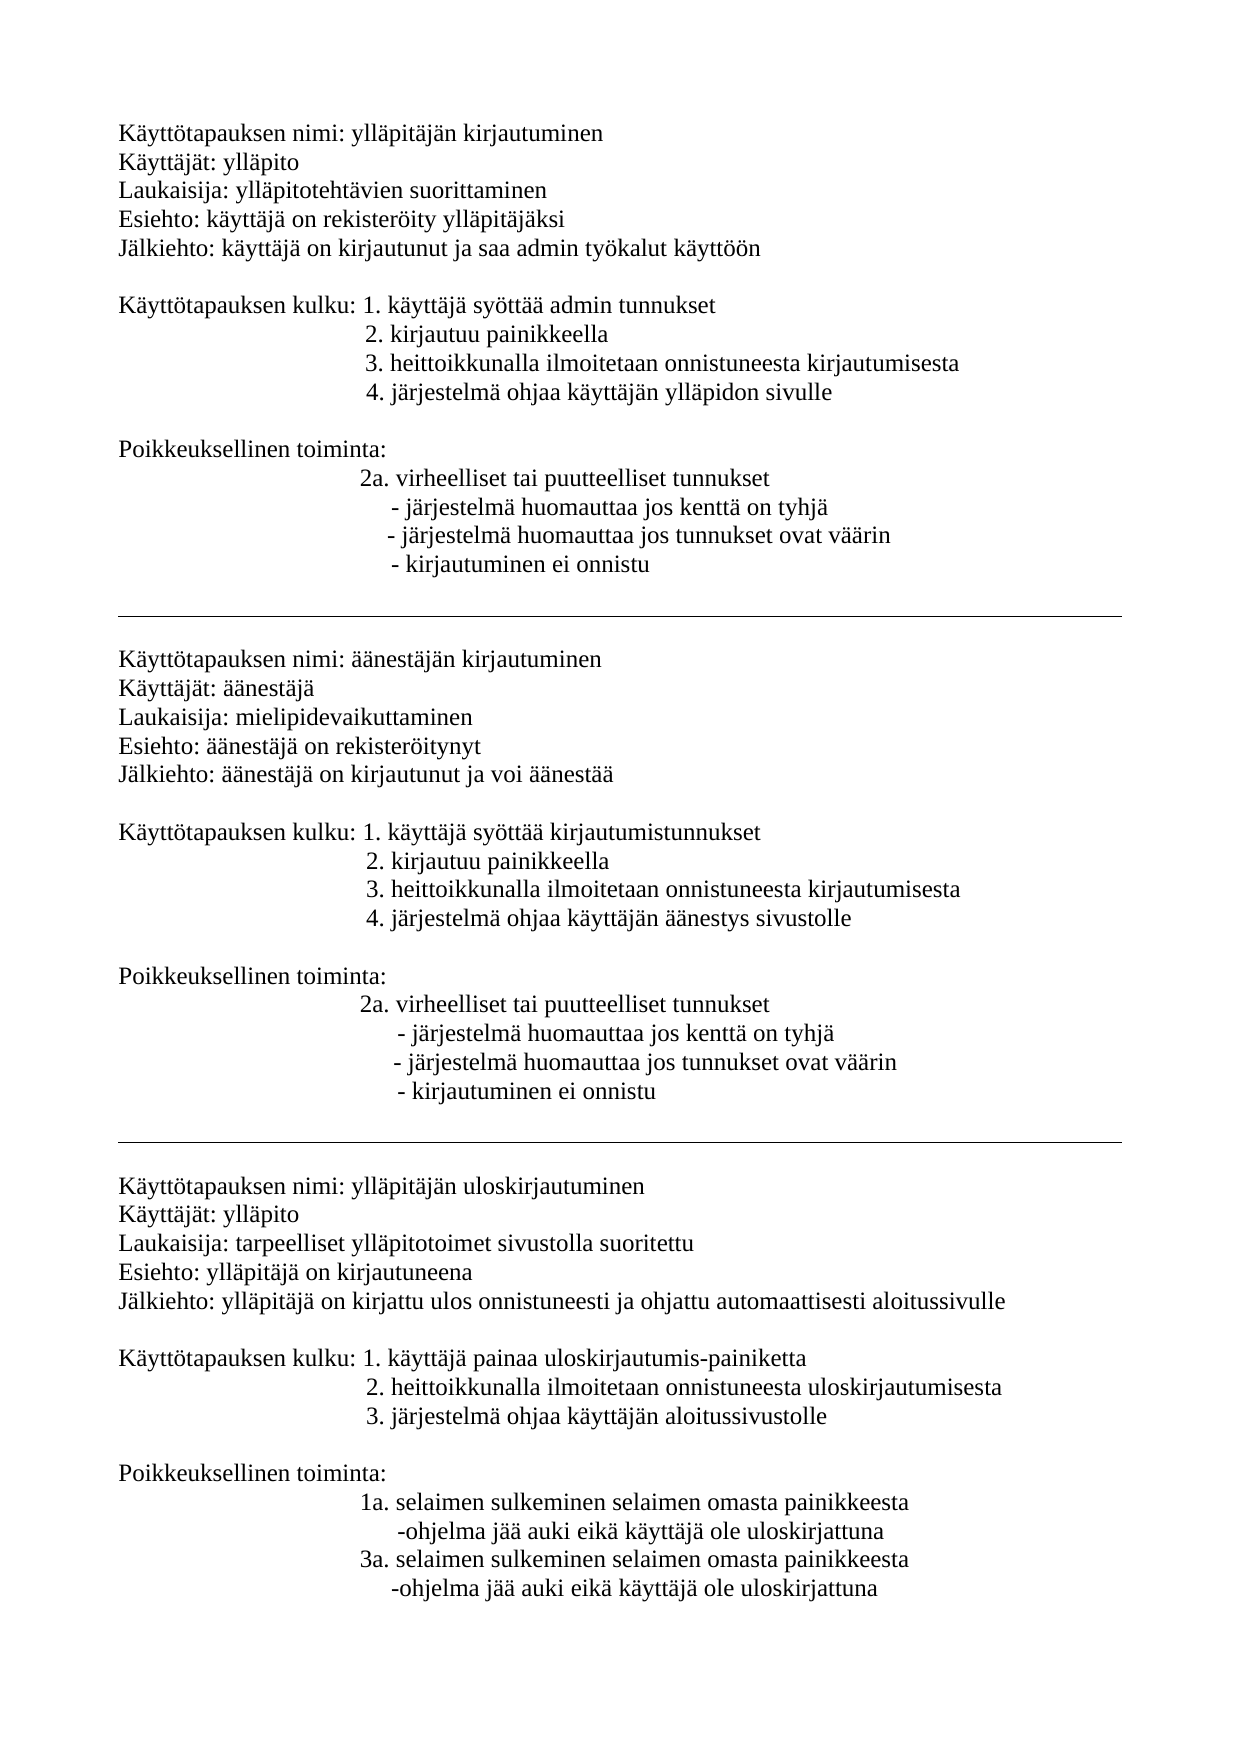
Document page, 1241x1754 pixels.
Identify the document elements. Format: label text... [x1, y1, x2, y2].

text Käyttäjät: ylläpito [118, 147, 1122, 176]
text Käyttötapauksen kulku: 1. käyttäjä painaa uloskirjautumis-painiketta [118, 1343, 1122, 1372]
text - järjestelmä huomauttaa jos kenttä on tyhjä [118, 492, 1122, 521]
text -ohjelma jää auki eikä käyttäjä ole uloskirjattuna [118, 1516, 1122, 1544]
text Jälkiehto: ylläpitäjä on kirjattu ulos onnistuneesti ja ohjattu automaattisesti aloitussivulle [118, 1286, 1122, 1314]
text Poikkeuksellinen toiminta: [118, 1458, 1122, 1487]
text Poikkeuksellinen toiminta: [118, 961, 1122, 989]
text 2. heittoikkunalla ilmoitetaan onnistuneesta uloskirjautumisesta [118, 1372, 1122, 1401]
text Käyttötapauksen nimi: äänestäjän kirjautuminen [118, 644, 1122, 673]
text Käyttäjät: äänestäjä [118, 673, 1122, 702]
text Esiehto: käyttäjä on rekisteröity ylläpitäjäksi [118, 204, 1122, 233]
text 3. heittoikkunalla ilmoitetaan onnistuneesta kirjautumisesta [118, 348, 1122, 377]
text Käyttäjät: ylläpito [118, 1199, 1122, 1228]
text Käyttötapauksen nimi: ylläpitäjän kirjautuminen [118, 118, 1122, 147]
text - kirjautuminen ei onnistu [118, 1076, 1122, 1104]
text Poikkeuksellinen toiminta: [118, 434, 1122, 463]
text 2. kirjautuu painikkeella [118, 846, 1122, 874]
text - järjestelmä huomauttaa jos tunnukset ovat väärin [118, 521, 1122, 549]
text 3. heittoikkunalla ilmoitetaan onnistuneesta kirjautumisesta [118, 874, 1122, 903]
text 1a. selaimen sulkeminen selaimen omasta painikkeesta [118, 1487, 1122, 1516]
text 4. järjestelmä ohjaa käyttäjän äänestys sivustolle [118, 903, 1122, 932]
text Laukaisija: ylläpitotehtävien suorittaminen [118, 176, 1122, 204]
text 3. järjestelmä ohjaa käyttäjän aloitussivustolle [118, 1401, 1122, 1429]
text - järjestelmä huomauttaa jos kenttä on tyhjä [118, 1018, 1122, 1047]
text Käyttötapauksen kulku: 1. käyttäjä syöttää admin tunnukset [118, 291, 1122, 319]
text 2. kirjautuu painikkeella [118, 319, 1122, 348]
text Esiehto: ylläpitäjä on kirjautuneena [118, 1257, 1122, 1286]
text Laukaisija: mielipidevaikuttaminen [118, 702, 1122, 731]
text Esiehto: äänestäjä on rekisteröitynyt [118, 731, 1122, 759]
text - kirjautuminen ei onnistu [118, 549, 1122, 578]
text Käyttötapauksen kulku: 1. käyttäjä syöttää kirjautumistunnukset [118, 817, 1122, 846]
text 4. järjestelmä ohjaa käyttäjän ylläpidon sivulle [118, 377, 1122, 406]
text Laukaisija: tarpeelliset ylläpitotoimet sivustolla suoritettu [118, 1228, 1122, 1257]
text - järjestelmä huomauttaa jos tunnukset ovat väärin [118, 1047, 1122, 1076]
text Jälkiehto: äänestäjä on kirjautunut ja voi äänestää [118, 759, 1122, 788]
text 2a. virheelliset tai puutteelliset tunnukset [118, 989, 1122, 1018]
text Jälkiehto: käyttäjä on kirjautunut ja saa admin työkalut käyttöön [118, 233, 1122, 262]
text 2a. virheelliset tai puutteelliset tunnukset [118, 463, 1122, 492]
text Käyttötapauksen nimi: ylläpitäjän uloskirjautuminen [118, 1171, 1122, 1199]
text 3a. selaimen sulkeminen selaimen omasta painikkeesta [118, 1544, 1122, 1573]
text -ohjelma jää auki eikä käyttäjä ole uloskirjattuna [118, 1573, 1122, 1602]
